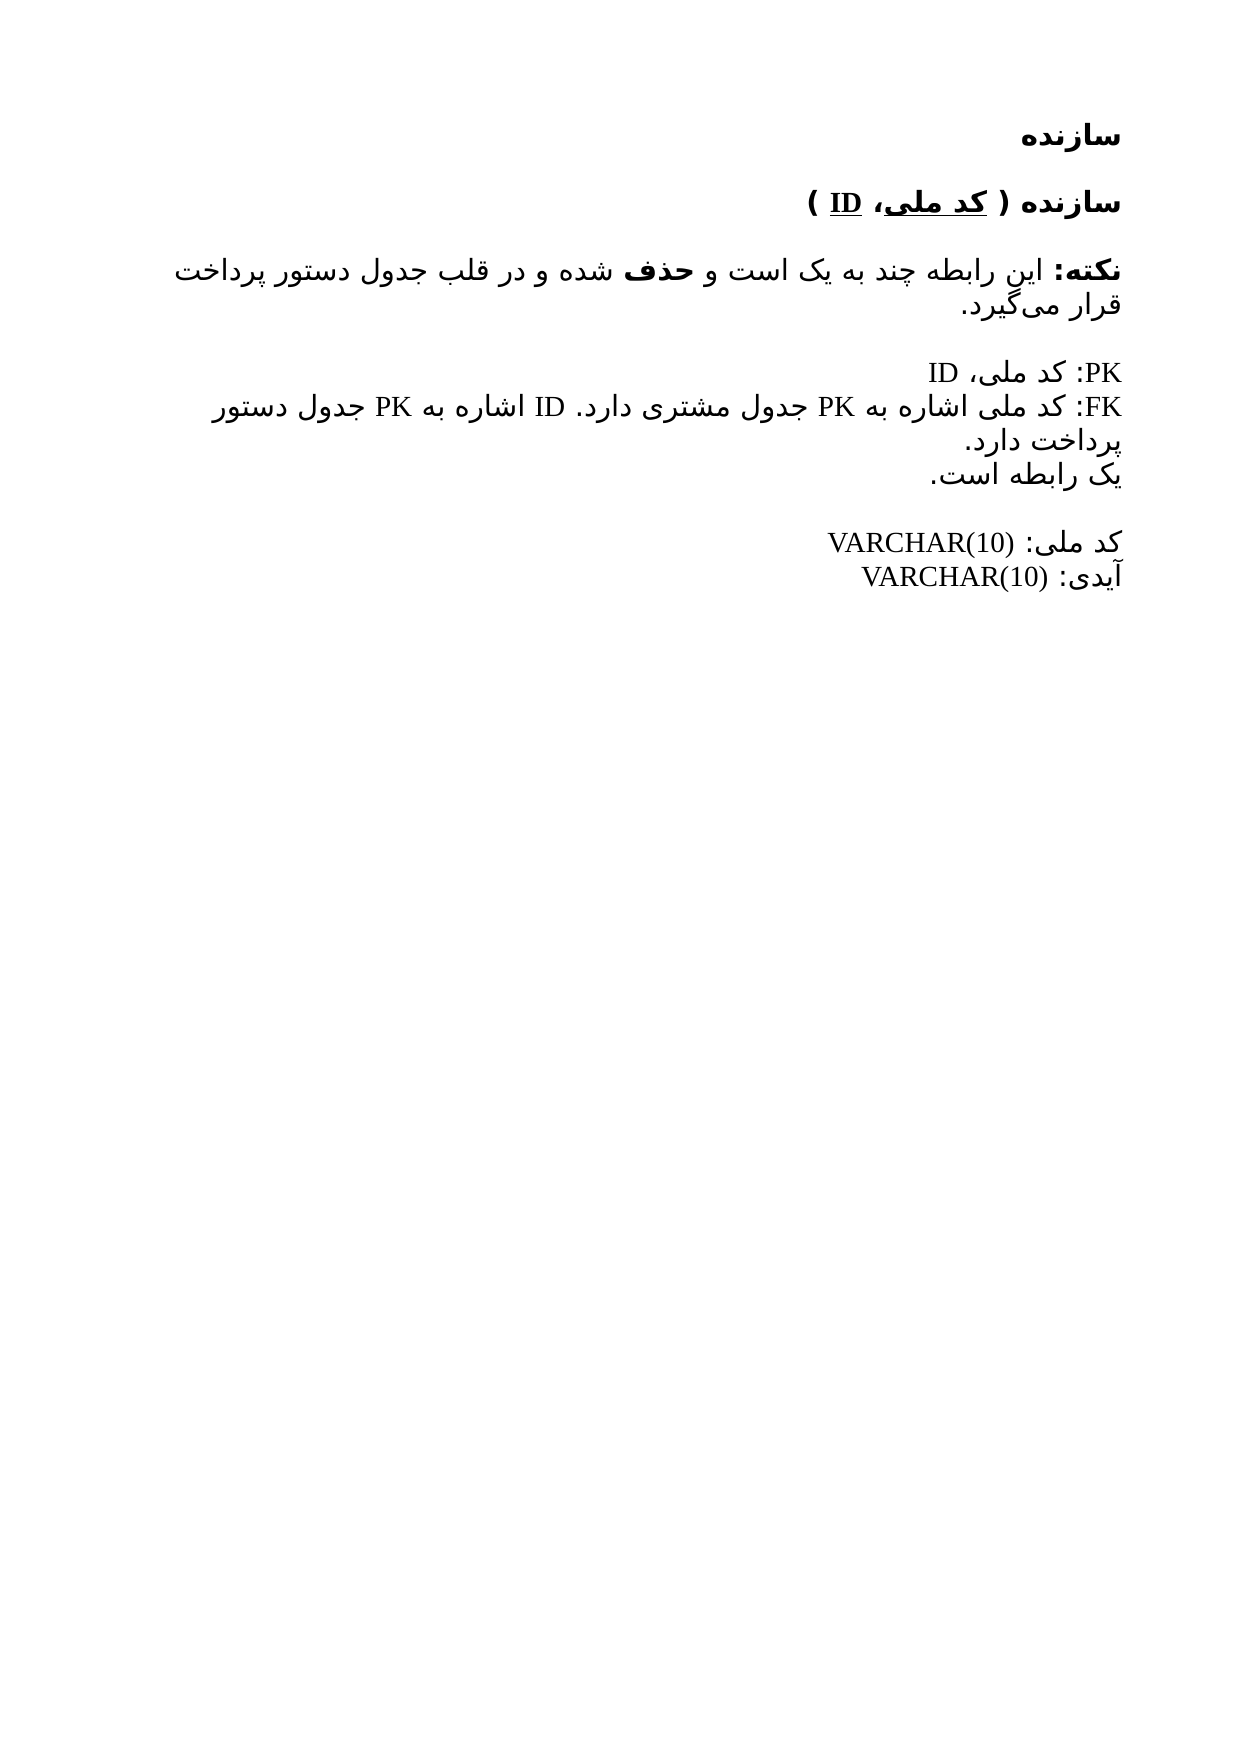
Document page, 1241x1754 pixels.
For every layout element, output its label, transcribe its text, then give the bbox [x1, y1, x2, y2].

text سازنده ( کد ملی، ID ) [118, 186, 1122, 220]
text آیدی: VARCHAR(10) [118, 559, 1122, 593]
text کد ملی: VARCHAR(10) [118, 525, 1122, 559]
text PK: کد ملی، ID [118, 355, 1122, 389]
text سازنده [118, 118, 1122, 152]
text یک رابطه است. [118, 457, 1122, 491]
text FK: کد ملی اشاره به PK جدول مشتری دارد. ID اشاره به PK جدول دستور پرداخت دارد. [118, 389, 1122, 457]
text نکته: این رابطه چند به یک است و حذف شده و در قلب جدول دستور پرداخت قرار می‌گیرد. [118, 254, 1122, 322]
